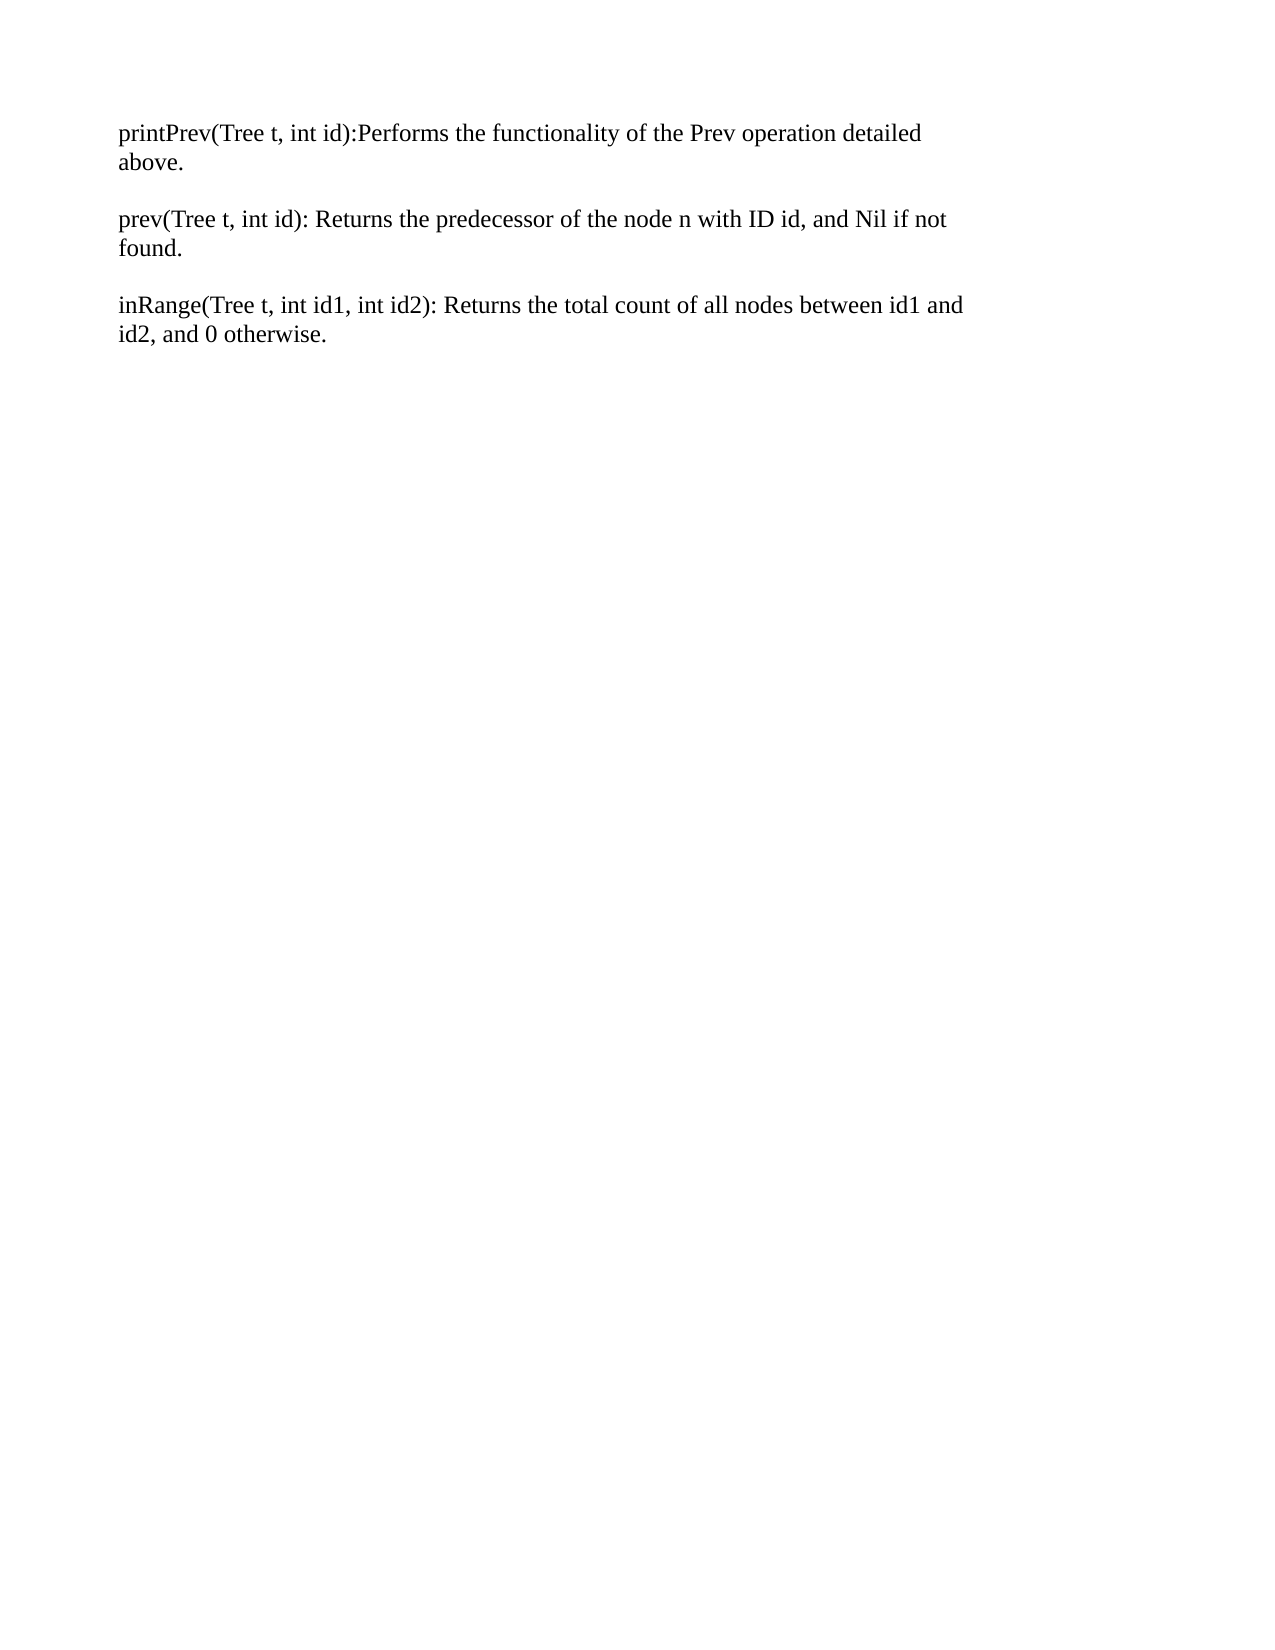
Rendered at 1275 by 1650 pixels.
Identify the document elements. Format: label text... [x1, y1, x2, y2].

text printPrev(Tree t, int id):Performs the functionality of the Prev operation detailed above. [118, 118, 989, 176]
text inRange(Tree t, int id1, int id2): Returns the total count of all nodes between id1 and id2, and 0 otherwise. [118, 291, 989, 348]
text prev(Tree t, int id): Returns the predecessor of the node n with ID id, and Nil if not found. [118, 204, 989, 262]
